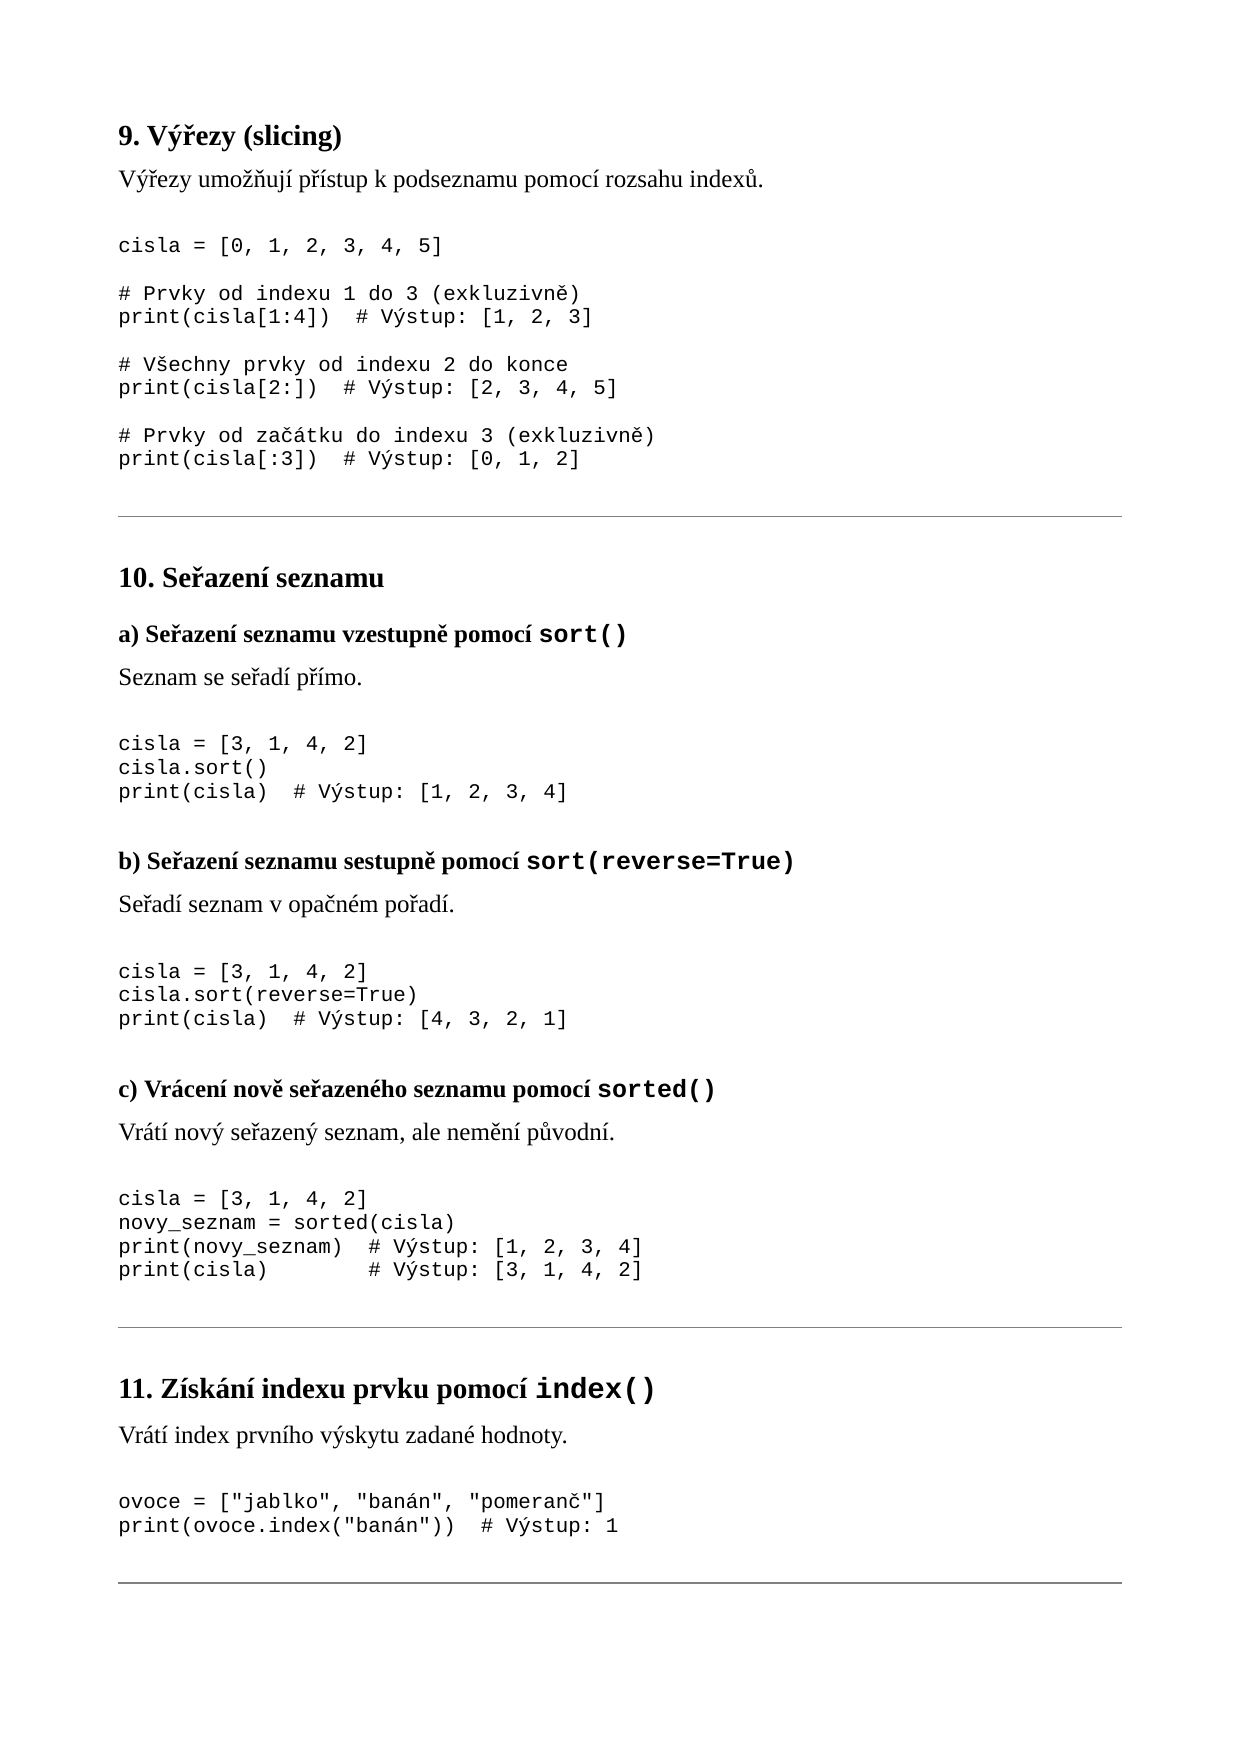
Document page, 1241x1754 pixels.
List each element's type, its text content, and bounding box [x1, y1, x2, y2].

text # Prvky od začátku do indexu 3 (exkluzivně) [118, 424, 1122, 448]
text # Všechny prvky od indexu 2 do konce [118, 354, 1122, 377]
text print(cisla) # Výstup: [4, 3, 2, 1] [118, 1008, 1122, 1032]
text print(ovoce.index("banán")) # Výstup: 1 [118, 1515, 1122, 1538]
text cisla.sort(reverse=True) [118, 984, 1122, 1008]
text cisla = [3, 1, 4, 2] [118, 733, 1122, 757]
text Vrátí nový seřazený seznam, ale nemění původní. [118, 1117, 1122, 1146]
subtitle c) Vrácení nově seřazeného seznamu pomocí sorted() [118, 1074, 1122, 1104]
text Výřezy umožňují přístup k podseznamu pomocí rozsahu indexů. [118, 164, 1122, 193]
subtitle 9. Výřezy (slicing) [118, 118, 1122, 152]
text print(cisla[:3]) # Výstup: [0, 1, 2] [118, 448, 1122, 472]
text cisla = [0, 1, 2, 3, 4, 5] [118, 235, 1122, 259]
text cisla = [3, 1, 4, 2] [118, 961, 1122, 984]
subtitle 10. Seřazení seznamu [118, 560, 1122, 594]
subtitle b) Seřazení seznamu sestupně pomocí sort(reverse=True) [118, 846, 1122, 877]
text # Prvky od indexu 1 do 3 (exkluzivně) [118, 283, 1122, 306]
subtitle a) Seřazení seznamu vzestupně pomocí sort() [118, 619, 1122, 649]
text Seznam se seřadí přímo. [118, 662, 1122, 691]
text novy_seznam = sorted(cisla) [118, 1212, 1122, 1236]
text print(cisla[1:4]) # Výstup: [1, 2, 3] [118, 306, 1122, 330]
text print(novy_seznam) # Výstup: [1, 2, 3, 4] [118, 1236, 1122, 1259]
subtitle 11. Získání indexu prvku pomocí index() [118, 1371, 1122, 1407]
text ovoce = ["jablko", "banán", "pomeranč"] [118, 1491, 1122, 1515]
text cisla = [3, 1, 4, 2] [118, 1188, 1122, 1212]
text cisla.sort() [118, 757, 1122, 781]
text Vrátí index prvního výskytu zadané hodnoty. [118, 1420, 1122, 1448]
text print(cisla[2:]) # Výstup: [2, 3, 4, 5] [118, 377, 1122, 401]
text print(cisla) # Výstup: [1, 2, 3, 4] [118, 781, 1122, 804]
text print(cisla) # Výstup: [3, 1, 4, 2] [118, 1259, 1122, 1283]
text Seřadí seznam v opačném pořadí. [118, 889, 1122, 918]
